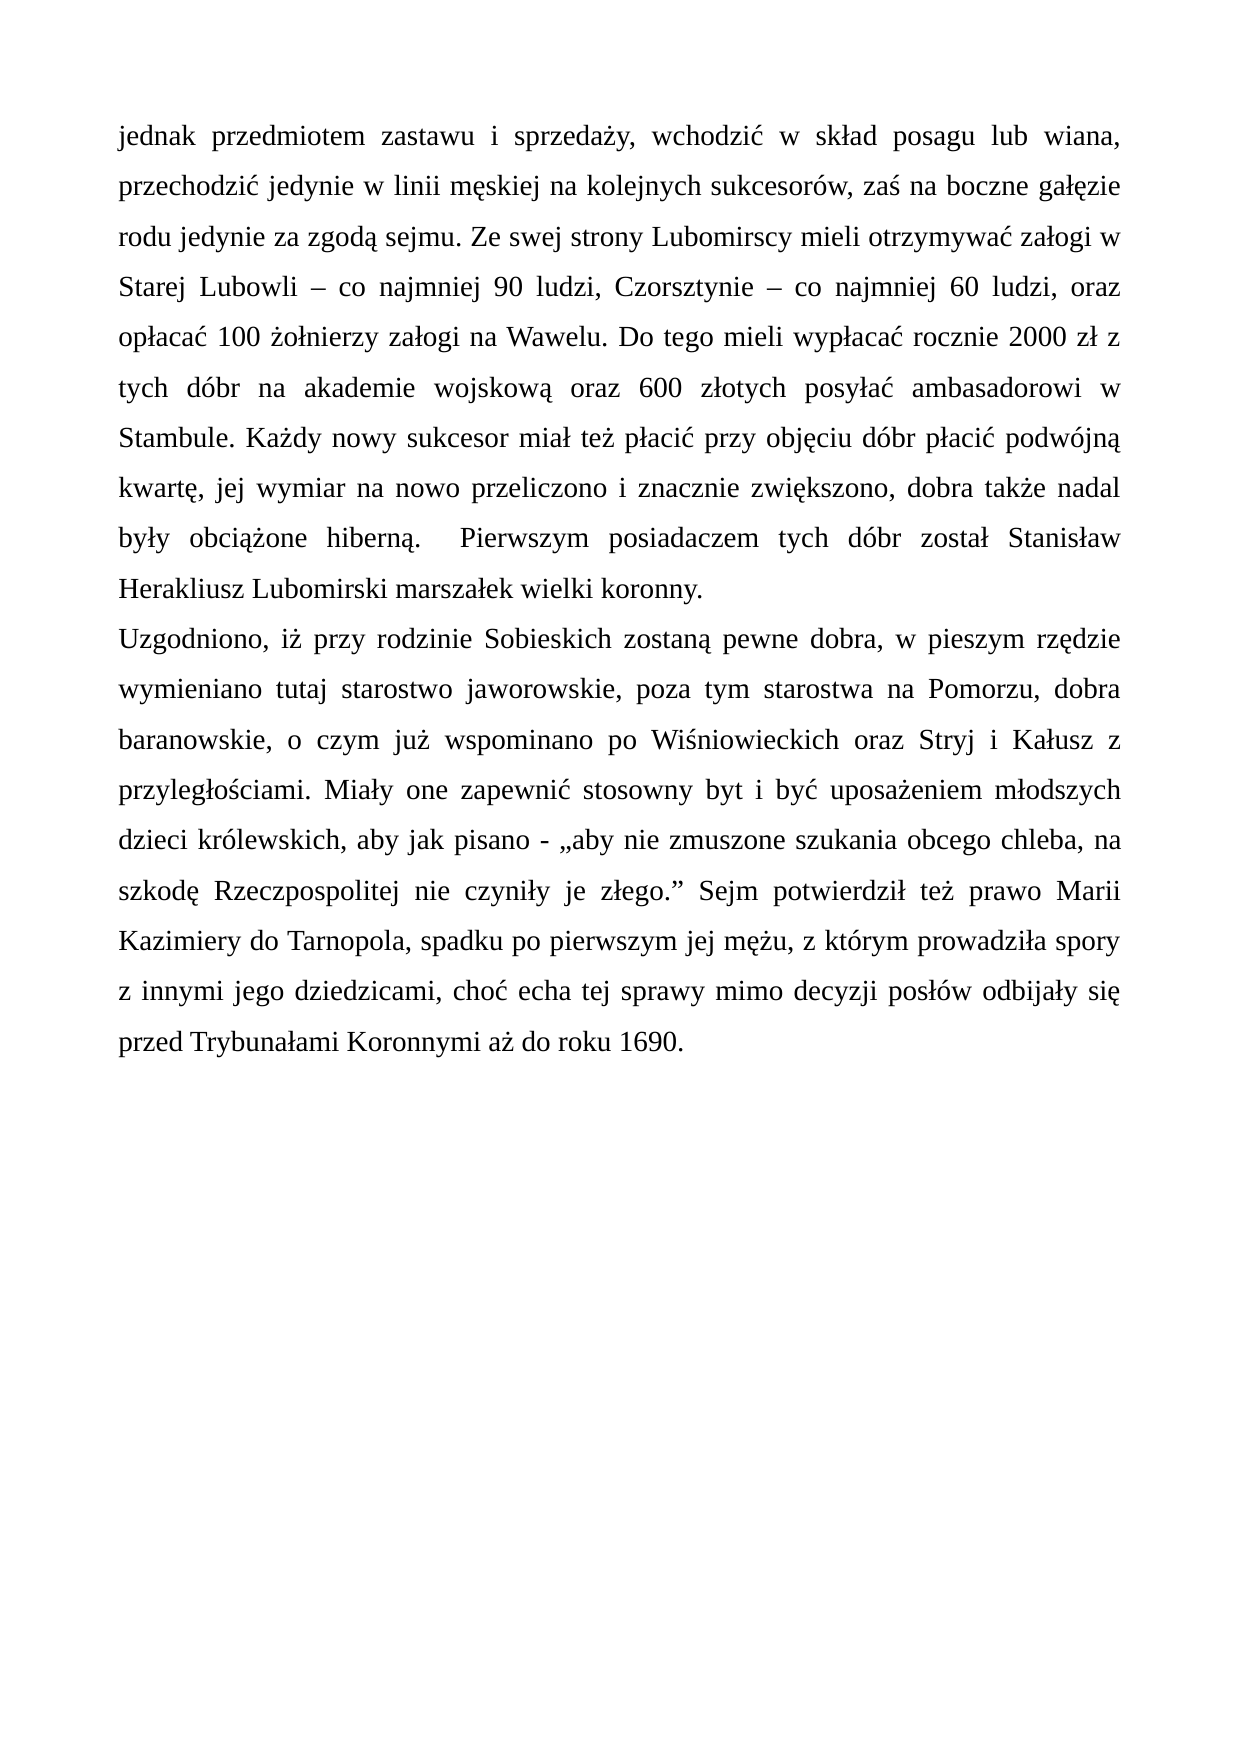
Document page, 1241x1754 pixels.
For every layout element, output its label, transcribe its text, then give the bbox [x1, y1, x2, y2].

text jednak przedmiotem zastawu i sprzedaży, wchodzić w skład posagu lub wiana, przechodzić jedynie w linii męskiej na kolejnych sukcesorów, zaś na boczne gałęzie rodu jedynie za zgodą sejmu. Ze swej strony Lubomirscy mieli otrzymywać załogi w Starej Lubowli – co najmniej 90 ludzi, Czorsztynie – co najmniej 60 ludzi, oraz opłacać 100 żołnierzy załogi na Wawelu. Do tego mieli wypłacać rocznie 2000 zł z tych dóbr na akademie wojskową oraz 600 złotych posyłać ambasadorowi w Stambule. Każdy nowy sukcesor miał też płacić przy objęciu dóbr płacić podwójną kwartę, jej wymiar na nowo przeliczono i znacznie zwiększono, dobra także nadal były obciążone hiberną. Pierwszym posiadaczem tych dóbr został Stanisław Herakliusz Lubomirski marszałek wielki koronny. [118, 118, 1122, 604]
text Uzgodniono, iż przy rodzinie Sobieskich zostaną pewne dobra, w pieszym rzędzie wymieniano tutaj starostwo jaworowskie, poza tym starostwa na Pomorzu, dobra baranowskie, o czym już wspominano po Wiśniowieckich oraz Stryj i Kałusz z przyległościami. Miały one zapewnić stosowny byt i być uposażeniem młodszych dzieci królewskich, aby jak pisano - „aby nie zmuszone szukania obcego chleba, na szkodę Rzeczpospolitej nie czyniły je złego.” Sejm potwierdził też prawo Marii Kazimiery do Tarnopola, spadku po pierwszym jej mężu, z którym prowadziła spory z innymi jego dziedzicami, choć echa tej sprawy mimo decyzji posłów odbijały się przed Trybunałami Koronnymi aż do roku 1690. [118, 621, 1122, 1057]
